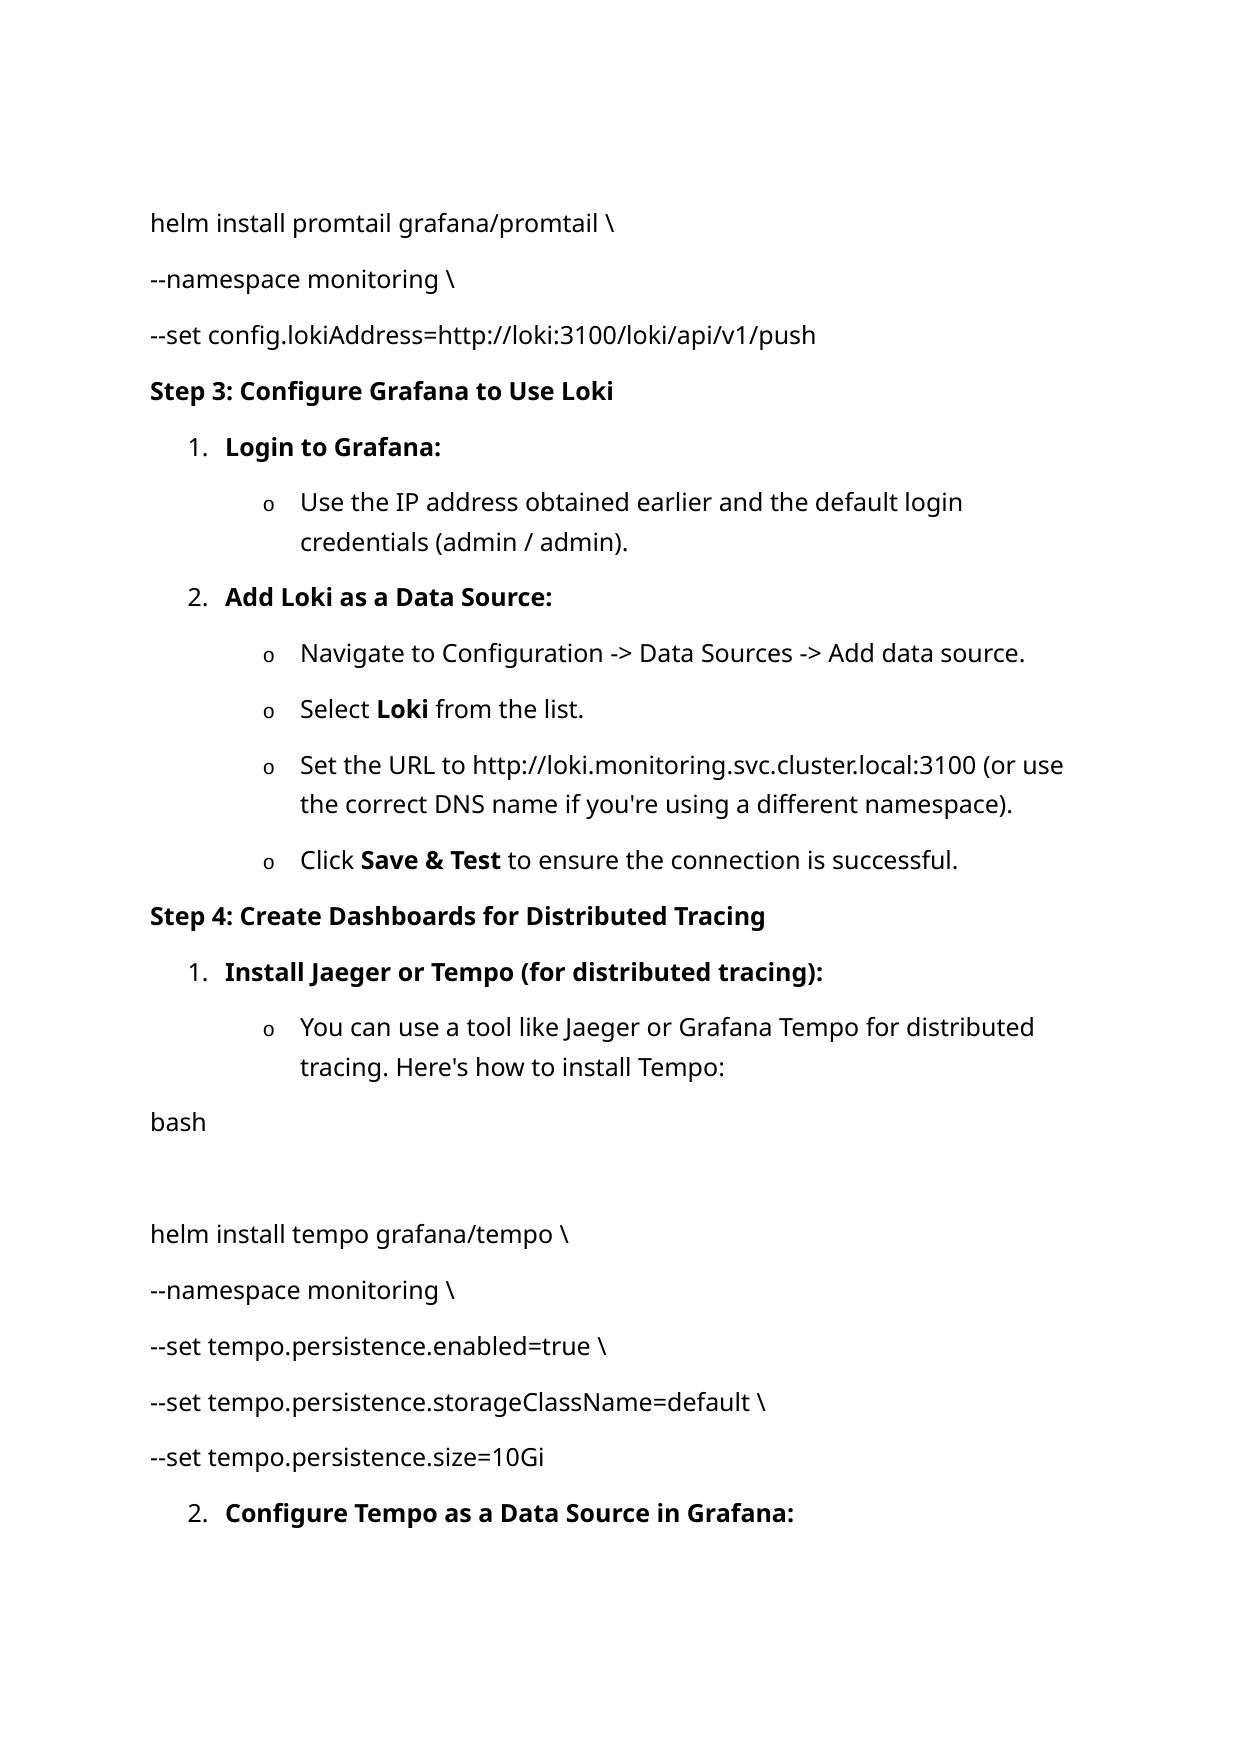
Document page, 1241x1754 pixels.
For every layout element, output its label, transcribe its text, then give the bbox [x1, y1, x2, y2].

text --namespace monitoring \ [150, 1272, 1090, 1307]
list Select Loki from the list. [262, 692, 1090, 726]
text Step 4: Create Dashboards for Distributed Tracing [150, 898, 1090, 932]
list Click Save & Test to ensure the connection is successful. [262, 842, 1090, 877]
text --set tempo.persistence.size=10Gi [150, 1440, 1090, 1474]
list Install Jaeger or Tempo (for distributed tracing): [187, 954, 1090, 988]
list Set the URL to http://loki.monitoring.svc.cluster.local:3100 (or use the correct DNS name if you're using a different namespace). [262, 747, 1090, 821]
text helm install promtail grafana/promtail \ [150, 206, 1090, 240]
list Navigate to Configuration -> Data Sources -> Add data source. [262, 636, 1090, 670]
text --namespace monitoring \ [150, 262, 1090, 296]
text bash [150, 1105, 1090, 1139]
text Step 3: Configure Grafana to Use Loki [150, 373, 1090, 407]
list Configure Tempo as a Data Source in Grafana: [187, 1496, 1090, 1530]
list Use the IP address obtained earlier and the default login credentials (admin / admin). [262, 485, 1090, 558]
list You can use a tool like Jaeger or Grafana Tempo for distributed tracing. Here's how to install Tempo: [262, 1010, 1090, 1083]
list Login to Grafana: [187, 429, 1090, 463]
text --set tempo.persistence.storageClassName=default \ [150, 1384, 1090, 1418]
text --set tempo.persistence.enabled=true \ [150, 1328, 1090, 1362]
text --set config.lokiAddress=http://loki:3100/loki/api/v1/push [150, 317, 1090, 352]
list Add Loki as a Data Source: [187, 580, 1090, 614]
text helm install tempo grafana/tempo \ [150, 1217, 1090, 1251]
